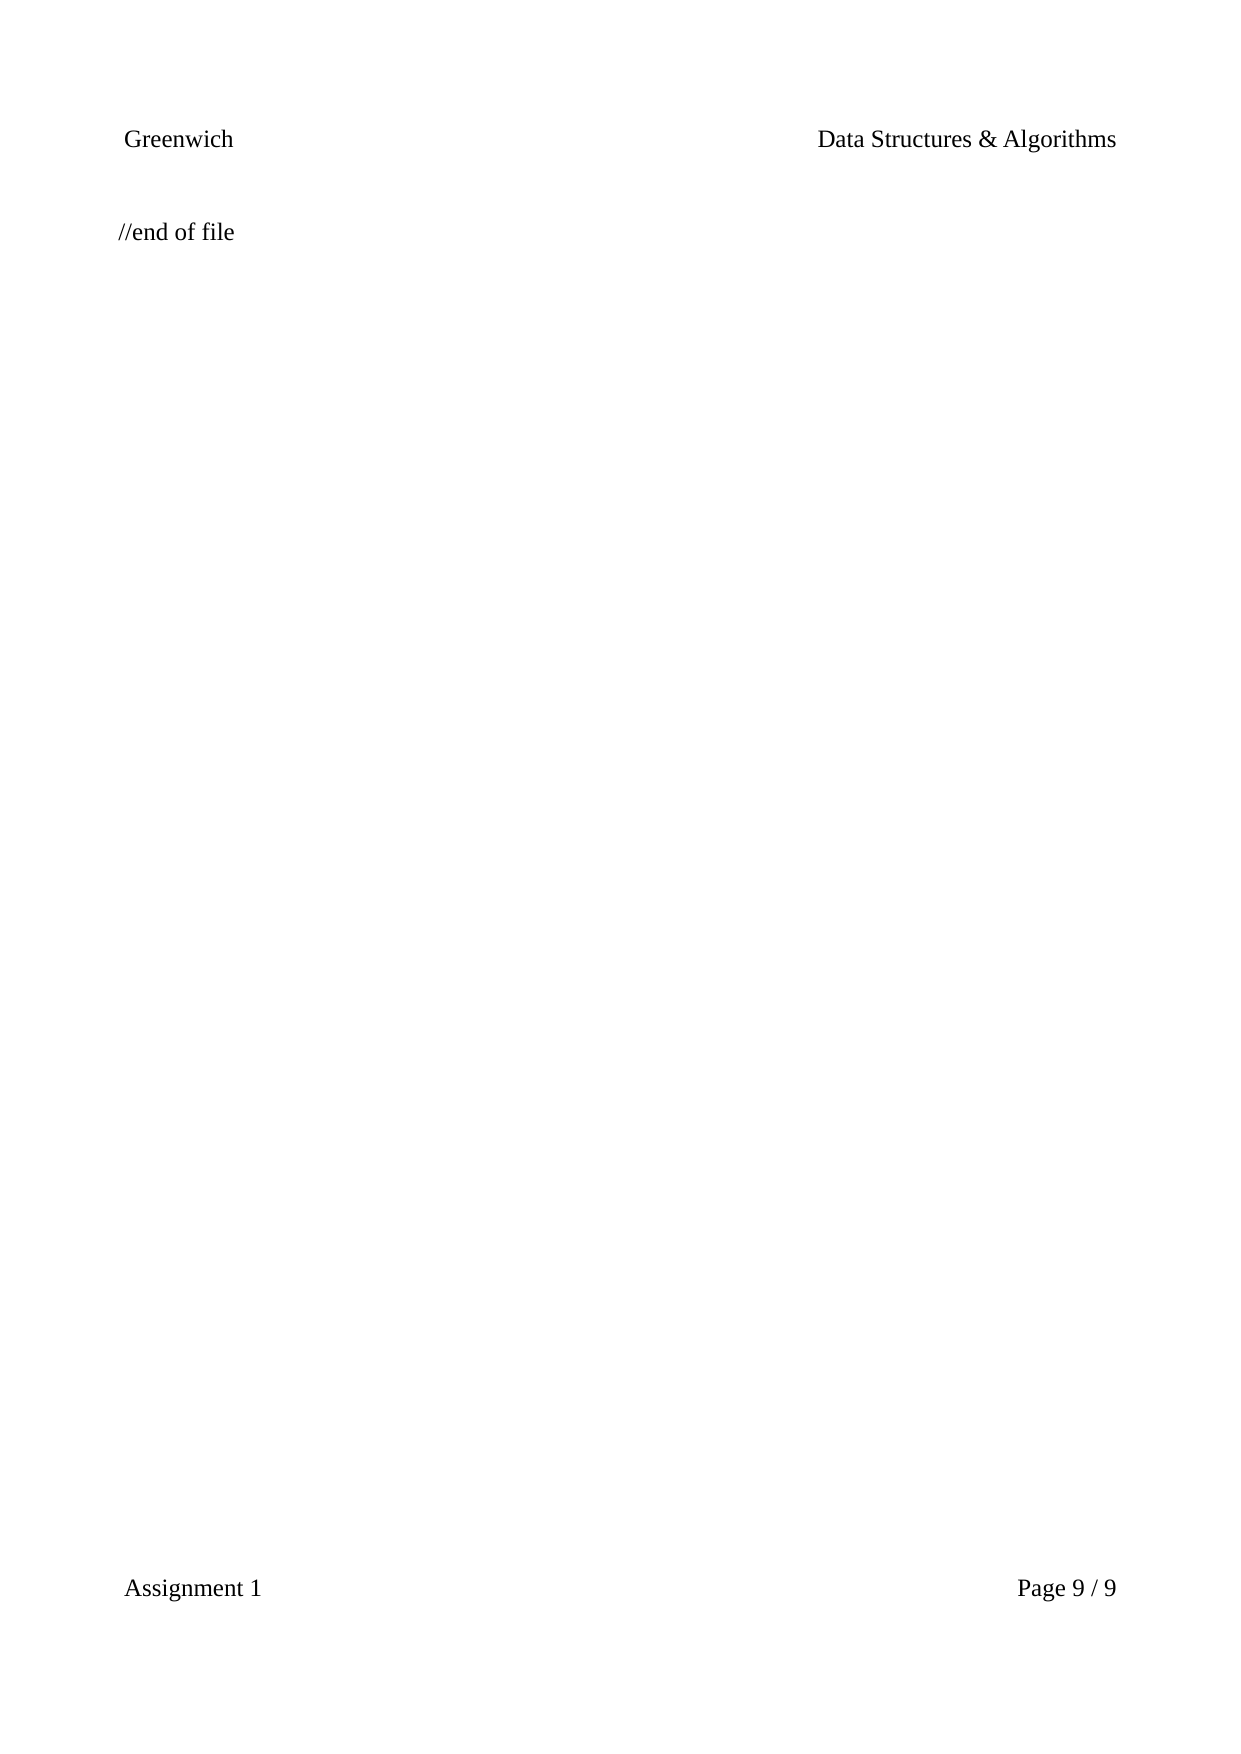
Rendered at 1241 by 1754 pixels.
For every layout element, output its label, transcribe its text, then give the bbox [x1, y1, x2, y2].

text //end of file [118, 217, 1122, 245]
